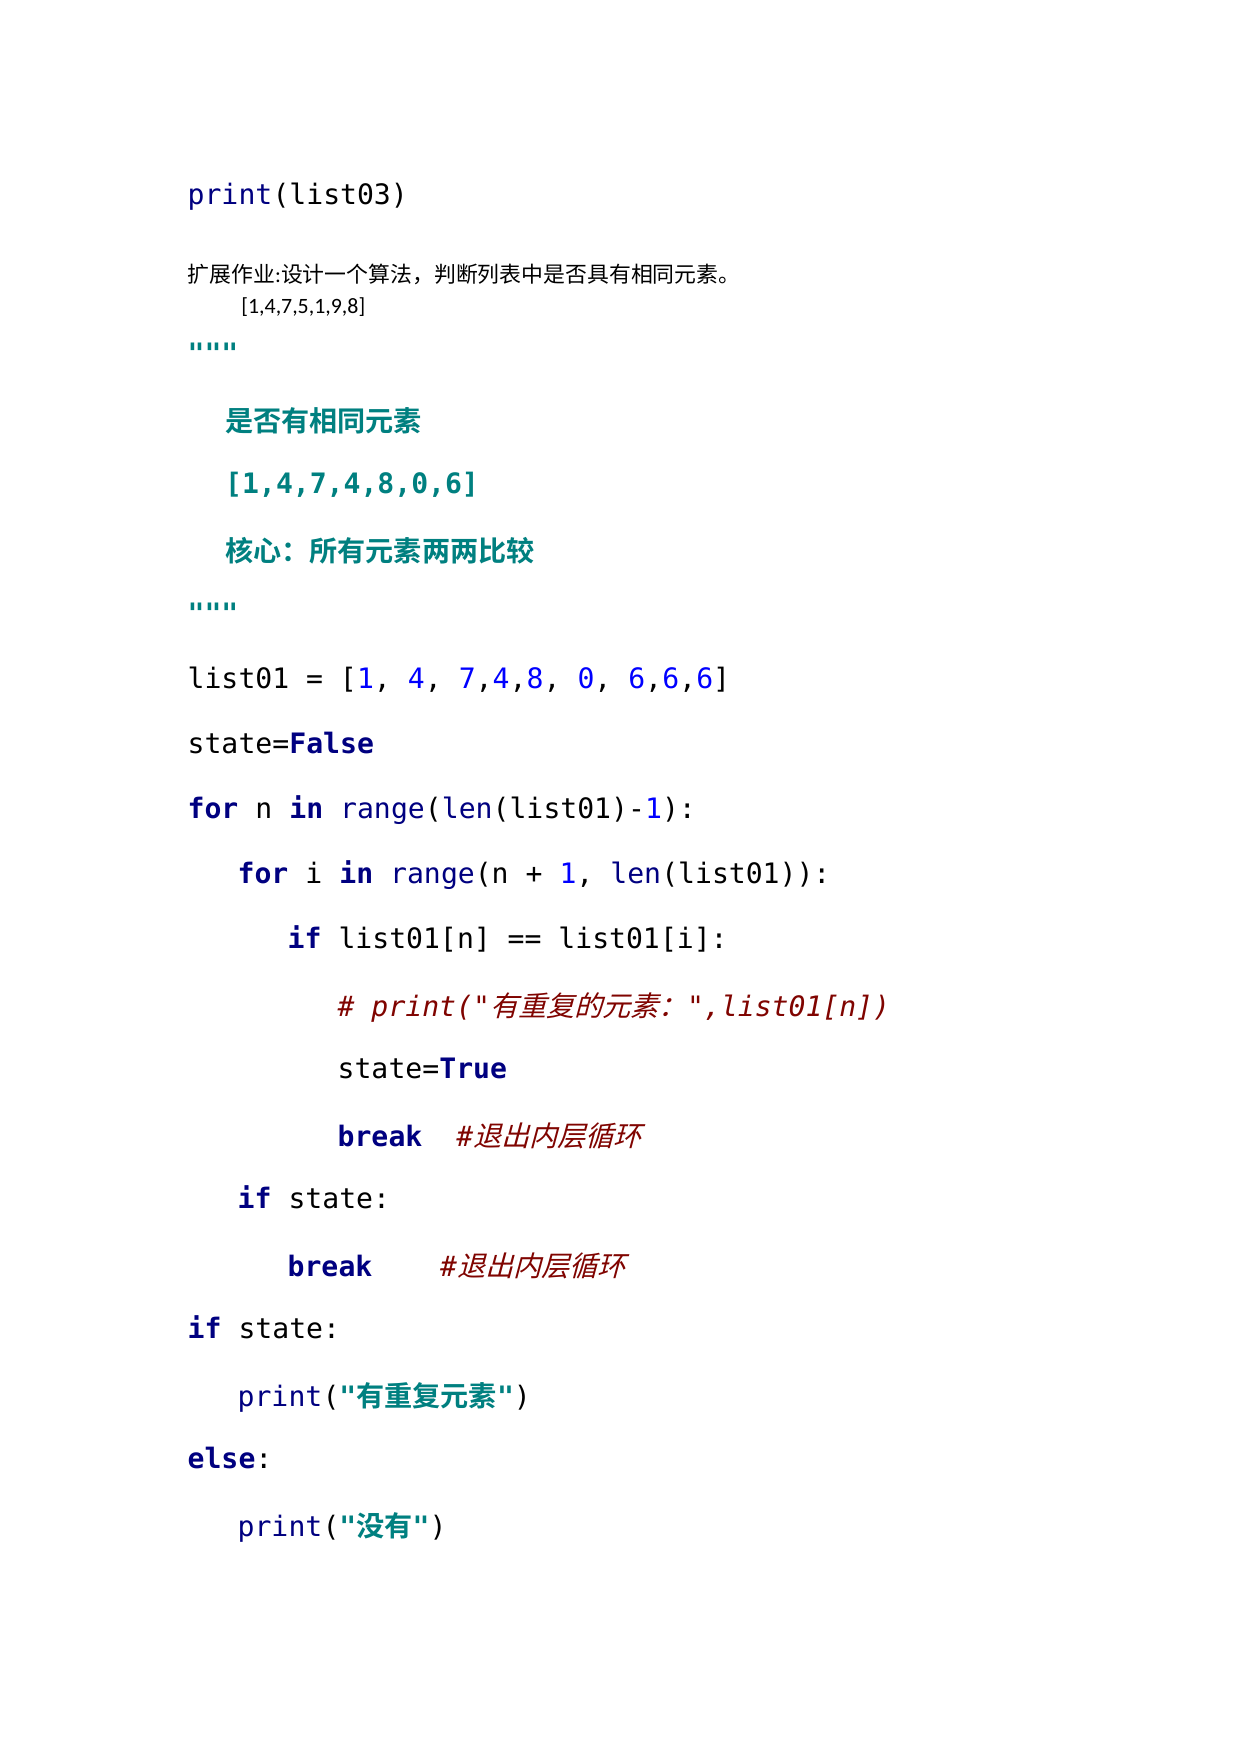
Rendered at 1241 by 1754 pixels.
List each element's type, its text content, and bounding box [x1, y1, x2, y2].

text # print("有重复的元素：",list01[n]) [187, 971, 1053, 1036]
text [1,4,7,4,8,0,6] [187, 451, 1053, 516]
text for i in range(n + 1, len(list01)): [187, 841, 1053, 906]
text break #退出内层循环 [187, 1231, 1053, 1296]
text 是否有相同元素 [187, 386, 1053, 451]
text state=True [187, 1036, 1053, 1101]
text for n in range(len(list01)-1): [187, 776, 1053, 841]
text else: [187, 1426, 1053, 1491]
text """ [187, 321, 1053, 386]
text print(list03) [187, 162, 1053, 227]
text 扩展作业:设计一个算法，判断列表中是否具有相同元素。 [187, 256, 1053, 289]
text 核心：所有元素两两比较 [187, 516, 1053, 581]
text if state: [187, 1166, 1053, 1231]
text if list01[n] == list01[i]: [187, 906, 1053, 971]
text break #退出内层循环 [187, 1101, 1053, 1166]
text if state: [187, 1296, 1053, 1361]
text """ [187, 581, 1053, 646]
text print("有重复元素") [187, 1361, 1053, 1426]
text state=False [187, 711, 1053, 776]
text list01 = [1, 4, 7,4,8, 0, 6,6,6] [187, 646, 1053, 711]
text print("没有") [187, 1491, 1053, 1556]
text [1,4,7,5,1,9,8] [187, 289, 1053, 321]
